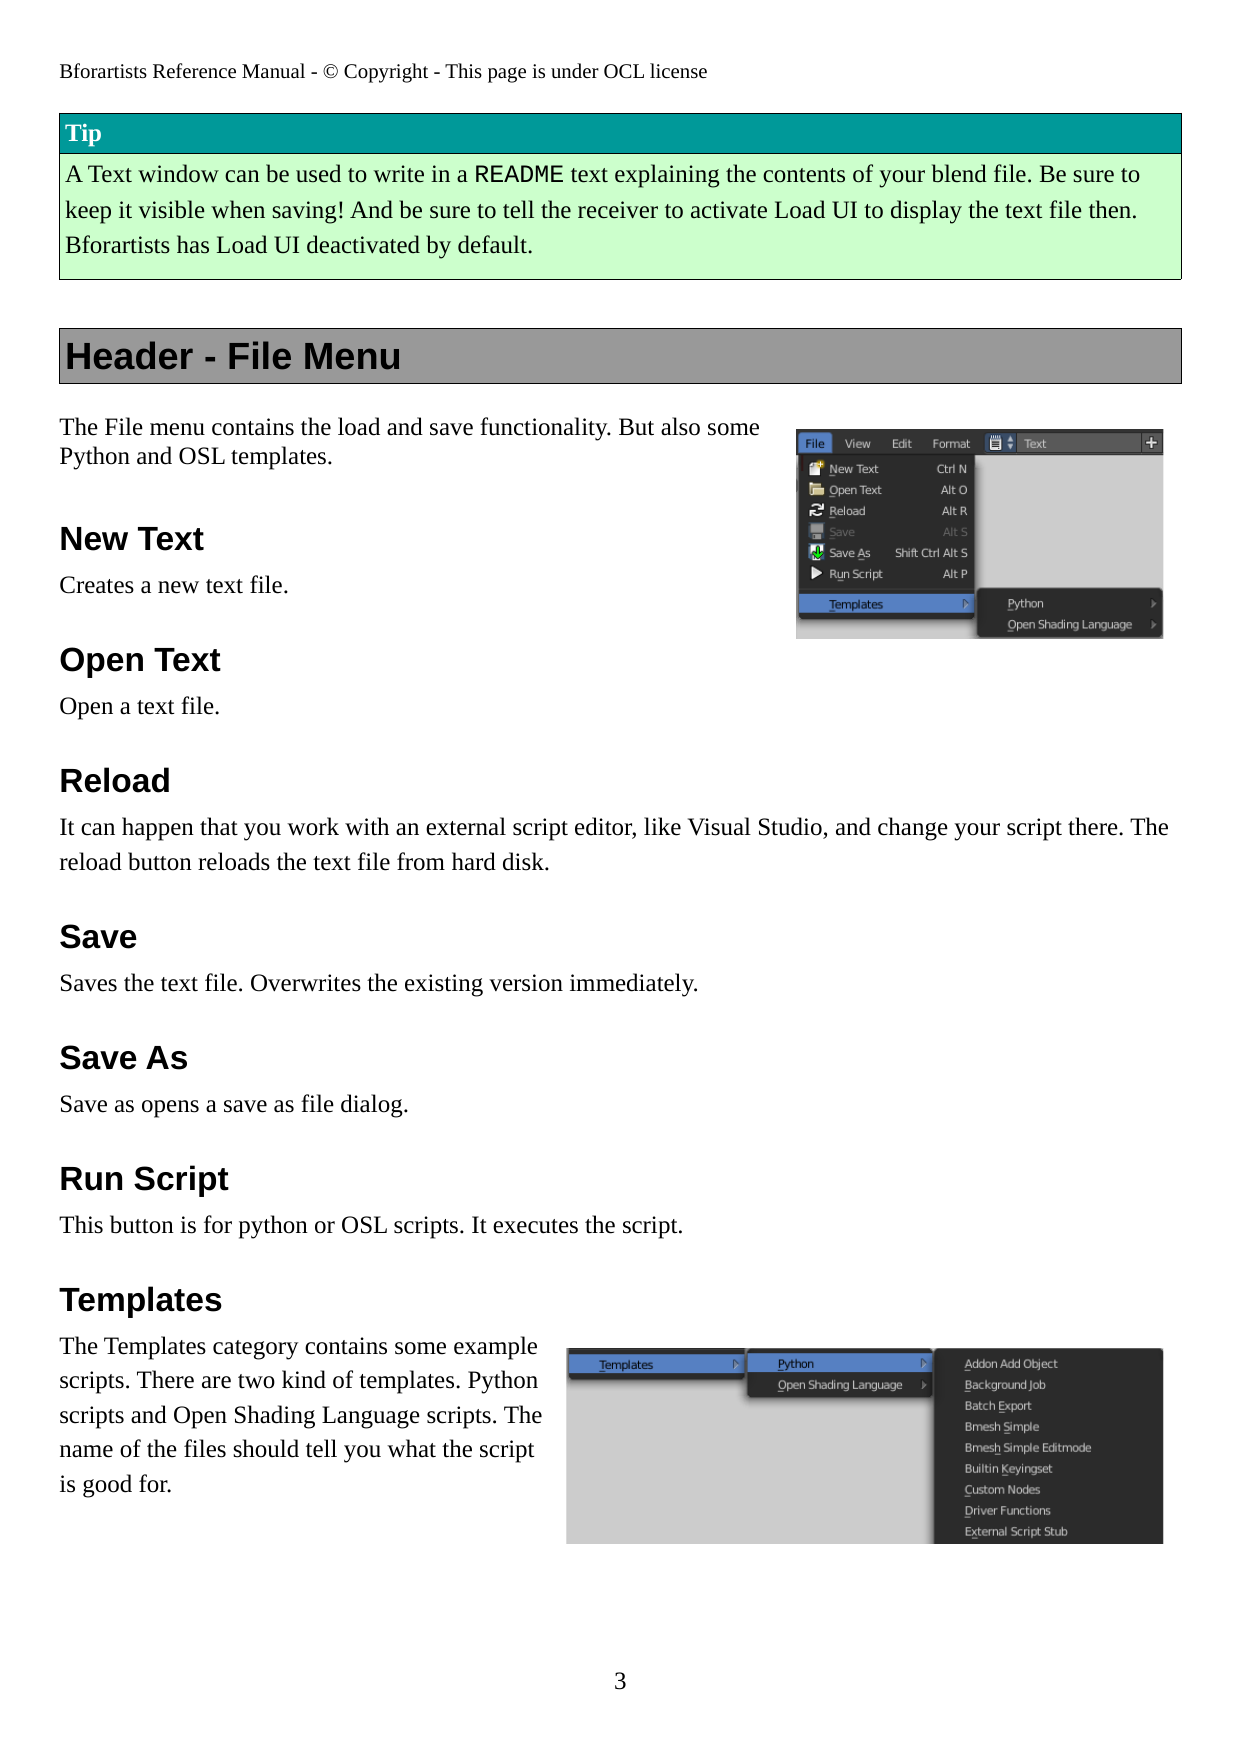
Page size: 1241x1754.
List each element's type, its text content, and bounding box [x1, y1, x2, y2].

text Saves the text file. Overwrites the existing version immediately. [59, 968, 1181, 997]
subtitle Open Text [59, 640, 1181, 679]
table_cell A Text window can be used to write in a README text explaining the contents of your blend file. Be sure to keep it visible when saving! And be sure to tell the receiver to activate Load UI to display the text file then. Bforartists has Load UI deactivated by default. [60, 154, 1181, 279]
subtitle Save As [59, 1038, 1181, 1076]
text It can happen that you work with an external script editor, like Visual Studio, and change your script there. The reload button reloads the text file from hard disk. [59, 812, 1181, 876]
picture [566, 1348, 1164, 1544]
text This button is for python or OSL scripts. It executes the script. [59, 1210, 1181, 1239]
picture [796, 429, 1164, 639]
subtitle Templates [59, 1280, 1181, 1318]
text The File menu contains the load and save functionality. But also some Python and OSL templates. [59, 412, 1181, 469]
text [1164, 570, 1181, 599]
text Save as opens a save as file dialog. [59, 1089, 1181, 1118]
text The Templates category contains some example scripts. There are two kind of templates. Python scripts and Open Shading Language scripts. The name of the files should tell you what the script is good for. [59, 1331, 1181, 1498]
subtitle New Text [59, 519, 796, 558]
text Creates a new text file. [59, 570, 796, 599]
subtitle Reload [59, 761, 1181, 800]
subtitle Save [59, 917, 1181, 955]
subtitle Run Script [59, 1159, 1181, 1197]
table_header Header - File Menu [60, 329, 1181, 383]
text Open a text file. [59, 691, 1181, 720]
subtitle [1164, 519, 1181, 558]
table_header Tip [60, 114, 1181, 153]
